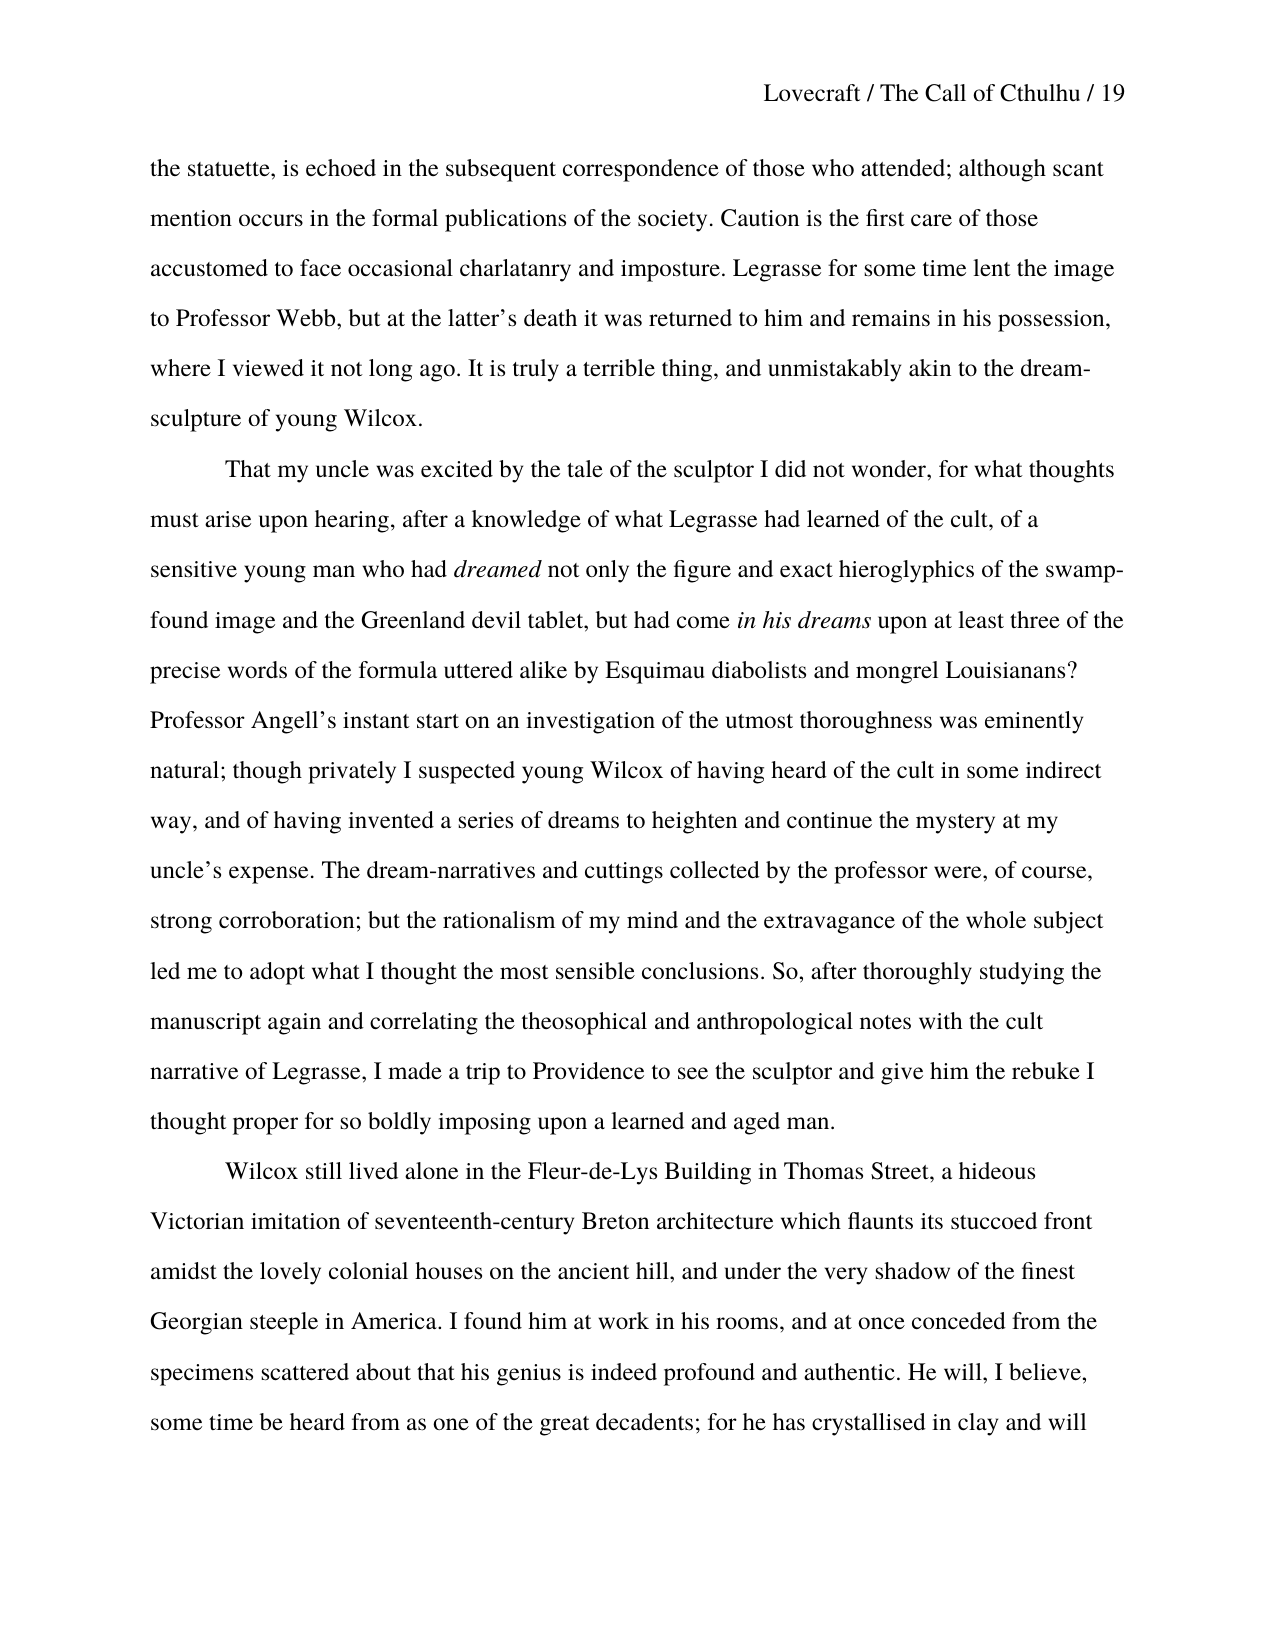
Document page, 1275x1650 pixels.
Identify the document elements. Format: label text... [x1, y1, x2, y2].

text Wilcox still lived alone in the Fleur-de-Lys Building in Thomas Street, a hideous Victorian imitation of seventeenth-century Breton architecture which flaunts its stuccoed front amidst the lovely colonial houses on the ancient hill, and under the very shadow of the finest Georgian steeple in America. I found him at work in his rooms, and at once conceded from the specimens scattered about that his genius is indeed profound and authentic. He will, I believe, some time be heard from as one of the great decadents; for he has crystallised in clay and will [150, 1153, 1125, 1437]
text the statuette, is echoed in the subsequent correspondence of those who attended; although scant mention occurs in the formal publications of the society. Caution is the first care of those accustomed to face occasional charlatanry and imposture. Legrasse for some time lent the image to Professor Webb, but at the latter’s death it was returned to him and remains in his possession, where I viewed it not long ago. It is truly a terrible thing, and unmistakably akin to the dream-sculpture of young Wilcox. [150, 150, 1125, 434]
text That my uncle was excited by the tale of the sculptor I did not wonder, for what thoughts must arise upon hearing, after a knowledge of what Legrasse had learned of the cult, of a sensitive young man who had dreamed not only the figure and exact hieroglyphics of the swamp-found image and the Greenland devil tablet, but had come in his dreams upon at least three of the precise words of the formula uttered alike by Esquimau diabolists and mongrel Louisianans? Professor Angell’s instant start on an investigation of the utmost thoroughness was eminently natural; though privately I suspected young Wilcox of having heard of the cult in some indirect way, and of having invented a series of dreams to heighten and continue the mystery at my uncle’s expense. The dream-narratives and cuttings collected by the professor were, of course, strong corroboration; but the rationalism of my mind and the extravagance of the whole subject led me to adopt what I thought the most sensible conclusions. So, after thoroughly studying the manuscript again and correlating the theosophical and anthropological notes with the cult narrative of Legrasse, I made a trip to Providence to see the sculptor and give him the rebuke I thought proper for so boldly imposing upon a learned and aged man. [150, 451, 1125, 1136]
